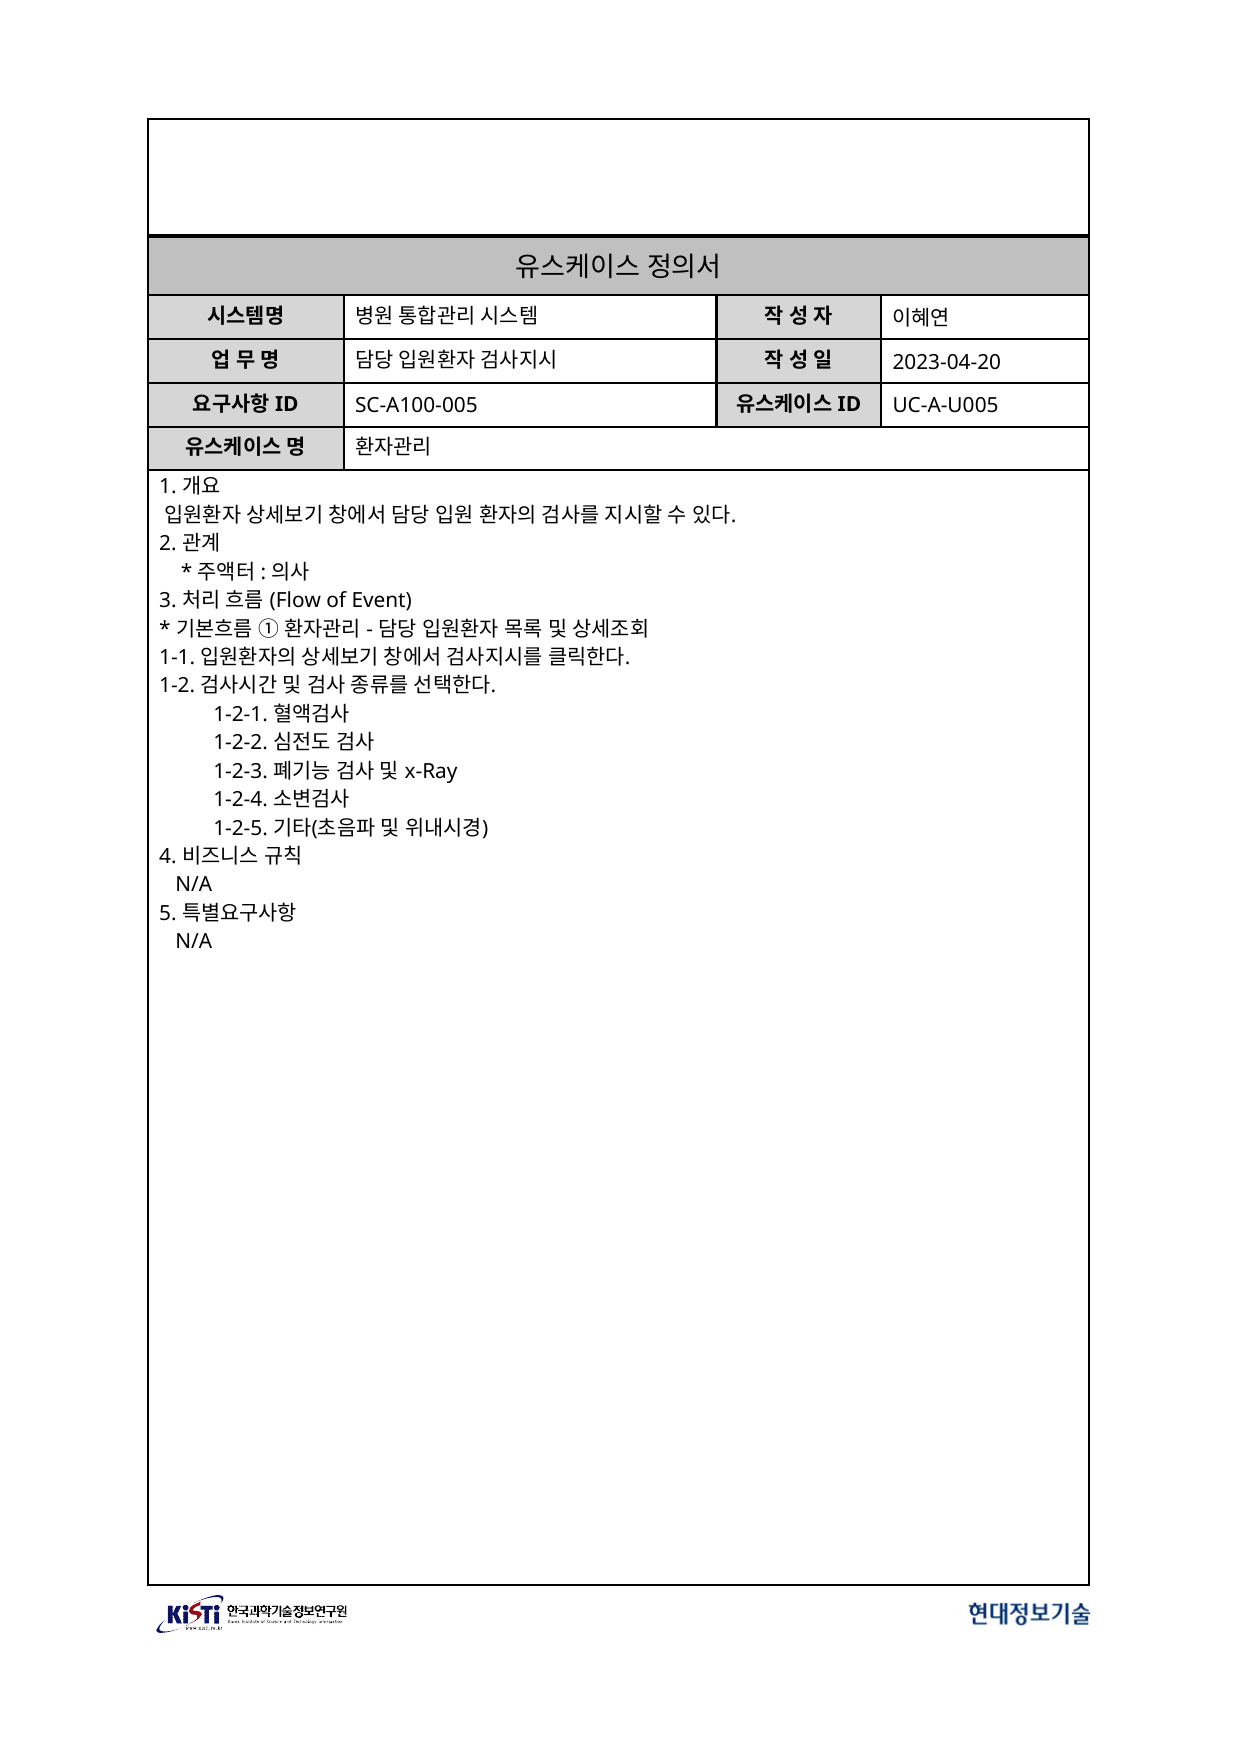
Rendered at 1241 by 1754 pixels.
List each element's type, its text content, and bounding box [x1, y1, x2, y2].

table_cell 이혜연 [882, 296, 1088, 338]
picture [156, 1595, 347, 1633]
table_cell UC-A-U005 [882, 384, 1088, 426]
table_cell [149, 120, 1088, 234]
table_cell SC-A100-005 [345, 384, 715, 426]
table_cell 2023-04-20 [882, 340, 1088, 382]
table_cell 업 무 명 [149, 340, 343, 382]
table_header 유스케이스 정의서 [149, 238, 1088, 294]
table_cell 요구사항 ID [149, 384, 343, 426]
table_cell 병원 통합관리 시스템 [345, 296, 715, 338]
table_cell 작 성 자 [718, 296, 880, 338]
table_cell 1. 개요 입원환자 상세보기 창에서 담당 입원 환자의 검사를 지시할 수 있다. 2. 관계 * 주액터 : 의사 3. 처리 흐름 (Flow of Event) * 기본흐름 ① 환자관리 - 담당 입원환자 목록 및 상세조회 1-1. 입원환자의 상세보기 창에서 검사지시를 클릭한다. 1-2. 검사시간 및 검사 종류를 선택한다. 1-2-1. 혈액검사 1-2-2. 심전도 검사 1-2-3. 폐기능 검사 및 x-Ray 1-2-4. 소변검사 1-2-5. 기타(초음파 및 위내시경) 4. 비즈니스 규칙 N/A 5. 특별요구사항 N/A [149, 471, 1088, 1584]
picture [968, 1602, 1091, 1626]
table_cell 작 성 일 [718, 340, 880, 382]
table_cell 담당 입원환자 검사지시 [345, 340, 715, 382]
table_cell 환자관리 [345, 428, 1088, 469]
table_cell 시스템명 [149, 296, 343, 338]
table_cell 유스케이스 명 [149, 428, 343, 469]
table_cell 유스케이스 ID [718, 384, 880, 426]
